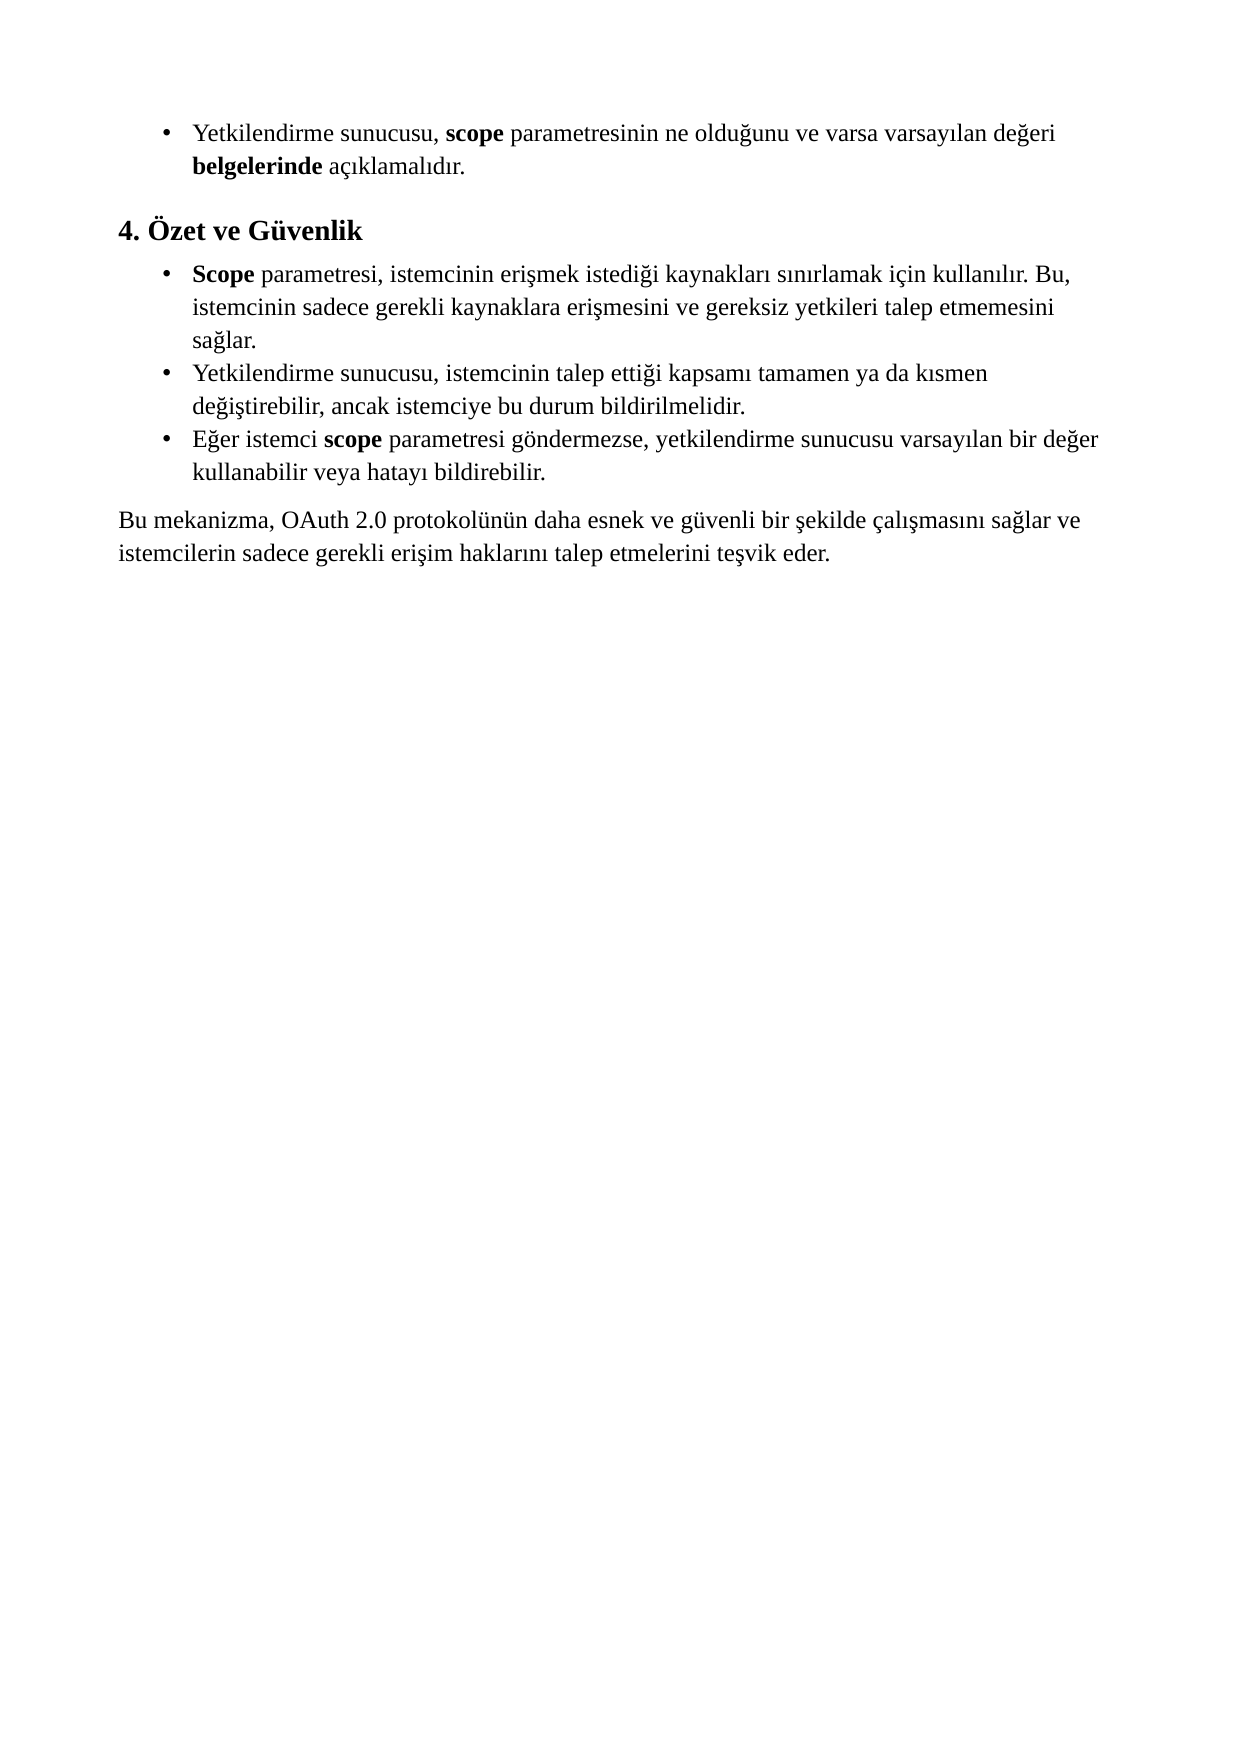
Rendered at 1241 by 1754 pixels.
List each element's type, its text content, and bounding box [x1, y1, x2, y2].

text Bu mekanizma, OAuth 2.0 protokolünün daha esnek ve güvenli bir şekilde çalışmasını sağlar ve istemcilerin sadece gerekli erişim haklarını talep etmelerini teşvik eder. [118, 505, 1122, 567]
subtitle 4. Özet ve Güvenlik [118, 213, 1122, 247]
list Scope parametresi, istemcinin erişmek istediği kaynakları sınırlamak için kullanılır. Bu, istemcinin sadece gerekli kaynaklara erişmesini ve gereksiz yetkileri talep etmemesini sağlar. [162, 259, 1122, 354]
list Yetkilendirme sunucusu, scope parametresinin ne olduğunu ve varsa varsayılan değeri belgelerinde açıklamalıdır. [162, 118, 1122, 180]
list Eğer istemci scope parametresi göndermezse, yetkilendirme sunucusu varsayılan bir değer kullanabilir veya hatayı bildirebilir. [162, 424, 1122, 486]
list Yetkilendirme sunucusu, istemcinin talep ettiği kapsamı tamamen ya da kısmen değiştirebilir, ancak istemciye bu durum bildirilmelidir. [162, 358, 1122, 420]
